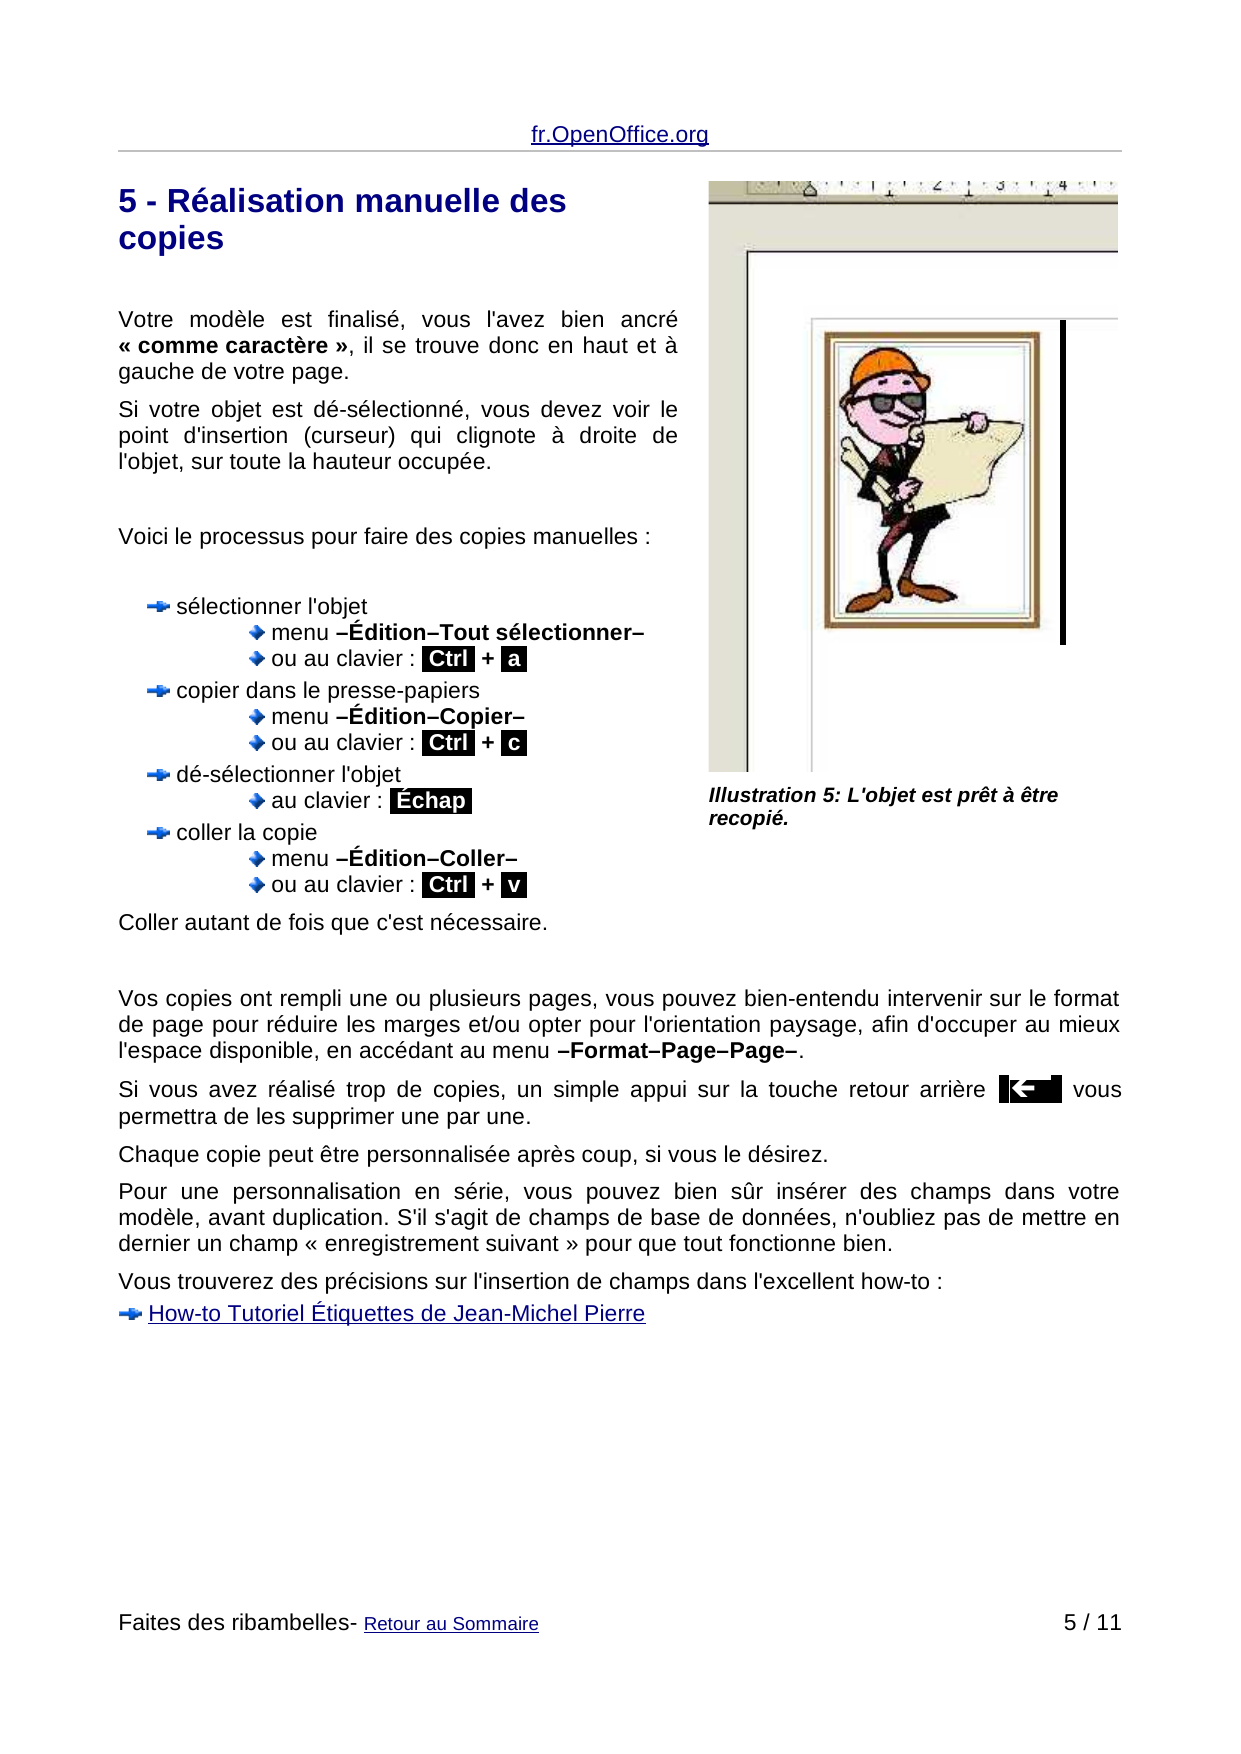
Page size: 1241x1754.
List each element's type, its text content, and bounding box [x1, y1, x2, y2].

text Si votre objet est dé-sélectionné, vous devez voir le point d'insertion (curseur) qui clignote à droite de l'objet, sur toute la hauteur occupée. [118, 396, 708, 474]
list ou au clavier : Ctrl + c [248, 730, 422, 756]
list menu –Édition–Tout sélectionner– [248, 619, 708, 646]
text Coller autant de fois que c'est nécessaire. [118, 909, 1122, 936]
list dé-sélectionner l'objet [146, 762, 709, 788]
picture [147, 601, 170, 612]
picture [147, 827, 170, 839]
picture [249, 877, 265, 893]
picture [249, 651, 265, 666]
picture [249, 793, 265, 809]
list au clavier : Échap [248, 788, 390, 814]
picture [147, 769, 170, 781]
text Pour une personnalisation en série, vous pouvez bien sûr insérer des champs dans votre modèle, avant duplication. S'il s'agit de champs de base de données, n'oubliez pas de mettre en dernier un champ « enregistrement suivant » pour que tout fonctionne bien. [118, 1179, 1122, 1257]
text Voici le processus pour faire des copies manuelles : [118, 524, 708, 550]
text Vous trouverez des précisions sur l'insertion de champs dans l'excellent how-to : [118, 1269, 1122, 1295]
picture [249, 851, 265, 867]
picture [249, 735, 265, 751]
subtitle Réalisation manuelle des copies [118, 182, 708, 257]
text Chaque copie peut être personnalisée après coup, si vous le désirez. [118, 1141, 1122, 1167]
text Votre modèle est finalisé, vous l'avez bien ancré « comme caractère », il se trouve donc en haut et à gauche de votre page. [118, 306, 708, 384]
list copier dans le presse-papiers [146, 678, 708, 704]
list ou au clavier : Ctrl + c [527, 730, 708, 756]
list au clavier : Échap [472, 788, 709, 814]
list ou au clavier : Ctrl + a [475, 646, 501, 672]
list ou au clavier : Ctrl + v [475, 872, 501, 898]
picture [119, 1308, 142, 1320]
list ou au clavier : Ctrl + a [248, 646, 422, 672]
picture [147, 685, 170, 697]
text Si vous avez réalisé trop de copies, un simple appui sur la touche retour arrière  vous permettra de les supprimer une par une. [118, 1075, 1122, 1129]
picture [708, 181, 1118, 772]
list menu –Édition–Coller– [248, 846, 1122, 872]
list ou au clavier : Ctrl + v [527, 872, 1122, 898]
list sélectionner l'objet [146, 593, 708, 619]
picture [249, 625, 265, 640]
list How-to Tutoriel Étiquettes de Jean-Michel Pierre [118, 1301, 1122, 1327]
list ou au clavier : Ctrl + a [527, 646, 708, 672]
list coller la copie [146, 820, 1122, 846]
list ou au clavier : Ctrl + c [475, 730, 501, 756]
text Illustration 5: L'objet est prêt à être recopié. [709, 182, 1122, 830]
list ou au clavier : Ctrl + v [248, 872, 422, 898]
picture [249, 709, 265, 725]
list menu –Édition–Copier– [248, 704, 708, 730]
text Vos copies ont rempli une ou plusieurs pages, vous pouvez bien-entendu intervenir sur le format de page pour réduire les marges et/ou opter pour l'orientation paysage, afin d'occuper au mieux l'espace disponible, en accédant au menu –Format–Page–Page–. [118, 985, 1122, 1063]
